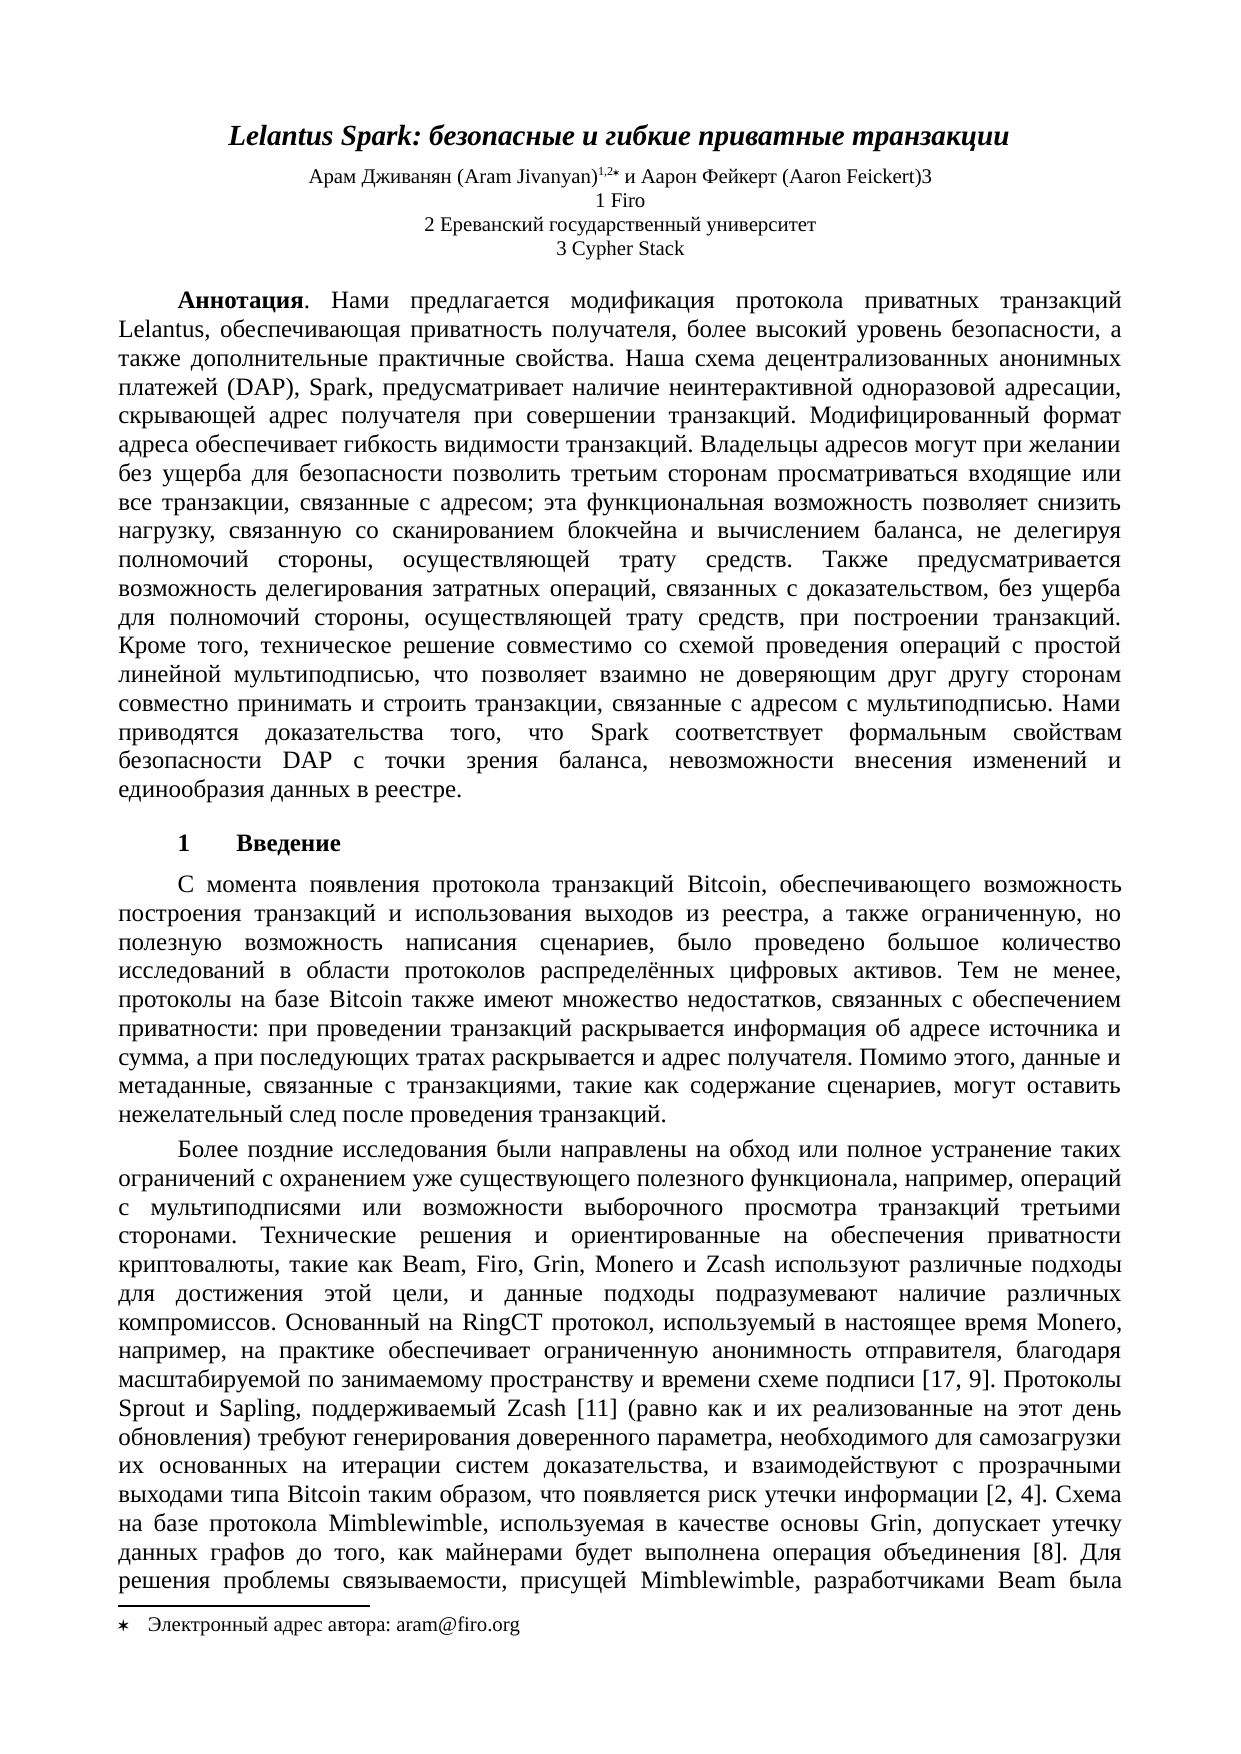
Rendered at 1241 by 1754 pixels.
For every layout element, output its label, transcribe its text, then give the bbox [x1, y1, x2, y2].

text Арам Дживанян (Aram Jivanyan)1,2 и Аарон Фейкерт (Aaron Feickert)3 [118, 164, 1122, 188]
text Аннотация. Нами предлагается модификация протокола приватных транзакций Lelantus, обеспечивающая приватность получателя, более высокий уровень безопасности, а также дополнительные практичные свойства. Наша схема децентрализованных анонимных платежей (DAP), Spark, предусматривает наличие неинтерактивной одноразовой адресации, скрывающей адрес получателя при совершении транзакций. Модифицированный формат адреса обеспечивает гибкость видимости транзакций. Владельцы адресов могут при желании без ущерба для безопасности позволить третьим сторонам просматриваться входящие или все транзакции, связанные с адресом; эта функциональная возможность позволяет снизить нагрузку, связанную со сканированием блокчейна и вычислением баланса, не делегируя полномочий стороны, осуществляющей трату средств. Также предусматривается возможность делегирования затратных операций, связанных с доказательством, без ущерба для полномочий стороны, осуществляющей трату средств, при построении транзакций. Кроме того, техническое решение совместимо со схемой проведения операций с простой линейной мультиподписью, что позволяет взаимно не доверяющим друг другу сторонам совместно принимать и строить транзакции, связанные с адресом с мультиподписью. Нами приводятся доказательства того, что Spark соответствует формальным свойствам безопасности DAP с точки зрения баланса, невозможности внесения изменений и единообразия данных в реестре. [118, 285, 1122, 803]
text Более поздние исследования были направлены на обход или полное устранение таких ограничений с охранением уже существующего полезного функционала, например, операций с мультиподписями или возможности выборочного просмотра транзакций третьими сторонами. Технические решения и ориентированные на обеспечения приватности криптовалюты, такие как Beam, Firo, Grin, Monero и Zcash используют различные подходы для достижения этой цели, и данные подходы подразумевают наличие различных компромиссов. Основанный на RingCT протокол, используемый в настоящее время Monero, например, на практике обеспечивает ограниченную анонимность отправителя, благодаря масштабируемой по занимаемому пространству и времени схеме подписи [17, 9]. Протоколы Sprout и Sapling, поддерживаемый Zcash [11] (равно как и их реализованные на этот день обновления) требуют генерирования доверенного параметра, необходимого для самозагрузки их основанных на итерации систем доказательства, и взаимодействуют с прозрачными выходами типа Bitcoin таким образом, что появляется риск утечки информации [2, 4]. Схема на базе протокола Mimblewimble, используемая в качестве основы Grin, допускает утечку данных графов до того, как майнерами будет выполнена операция объединения [8]. Для решения проблемы связываемости, присущей Mimblewimble, разработчиками Beam была [118, 1134, 1122, 1594]
list Введение [177, 828, 1122, 857]
text Lelantus Spark: безопасные и гибкие приватные транзакции [118, 118, 1122, 152]
text 3 Cypher Stack [118, 236, 1122, 260]
text Электронный адрес автора: aram@firo.org [118, 1612, 1122, 1636]
text С момента появления протокола транзакций Bitcoin, обеспечивающего возможность построения транзакций и использования выходов из реестра, а также ограниченную, но полезную возможность написания сценариев, было проведено большое количество исследований в области протоколов распределённых цифровых активов. Тем не менее, протоколы на базе Bitcoin также имеют множество недостатков, связанных с обеспечением приватности: при проведении транзакций раскрывается информация об адресе источника и сумма, а при последующих тратах раскрывается и адрес получателя. Помимо этого, данные и метаданные, связанные с транзакциями, такие как содержание сценариев, могут оставить нежелательный след после проведения транзакций. [118, 869, 1122, 1128]
text 2 Ереванский государственный университет [118, 212, 1122, 236]
text 1 Firo [118, 188, 1122, 212]
